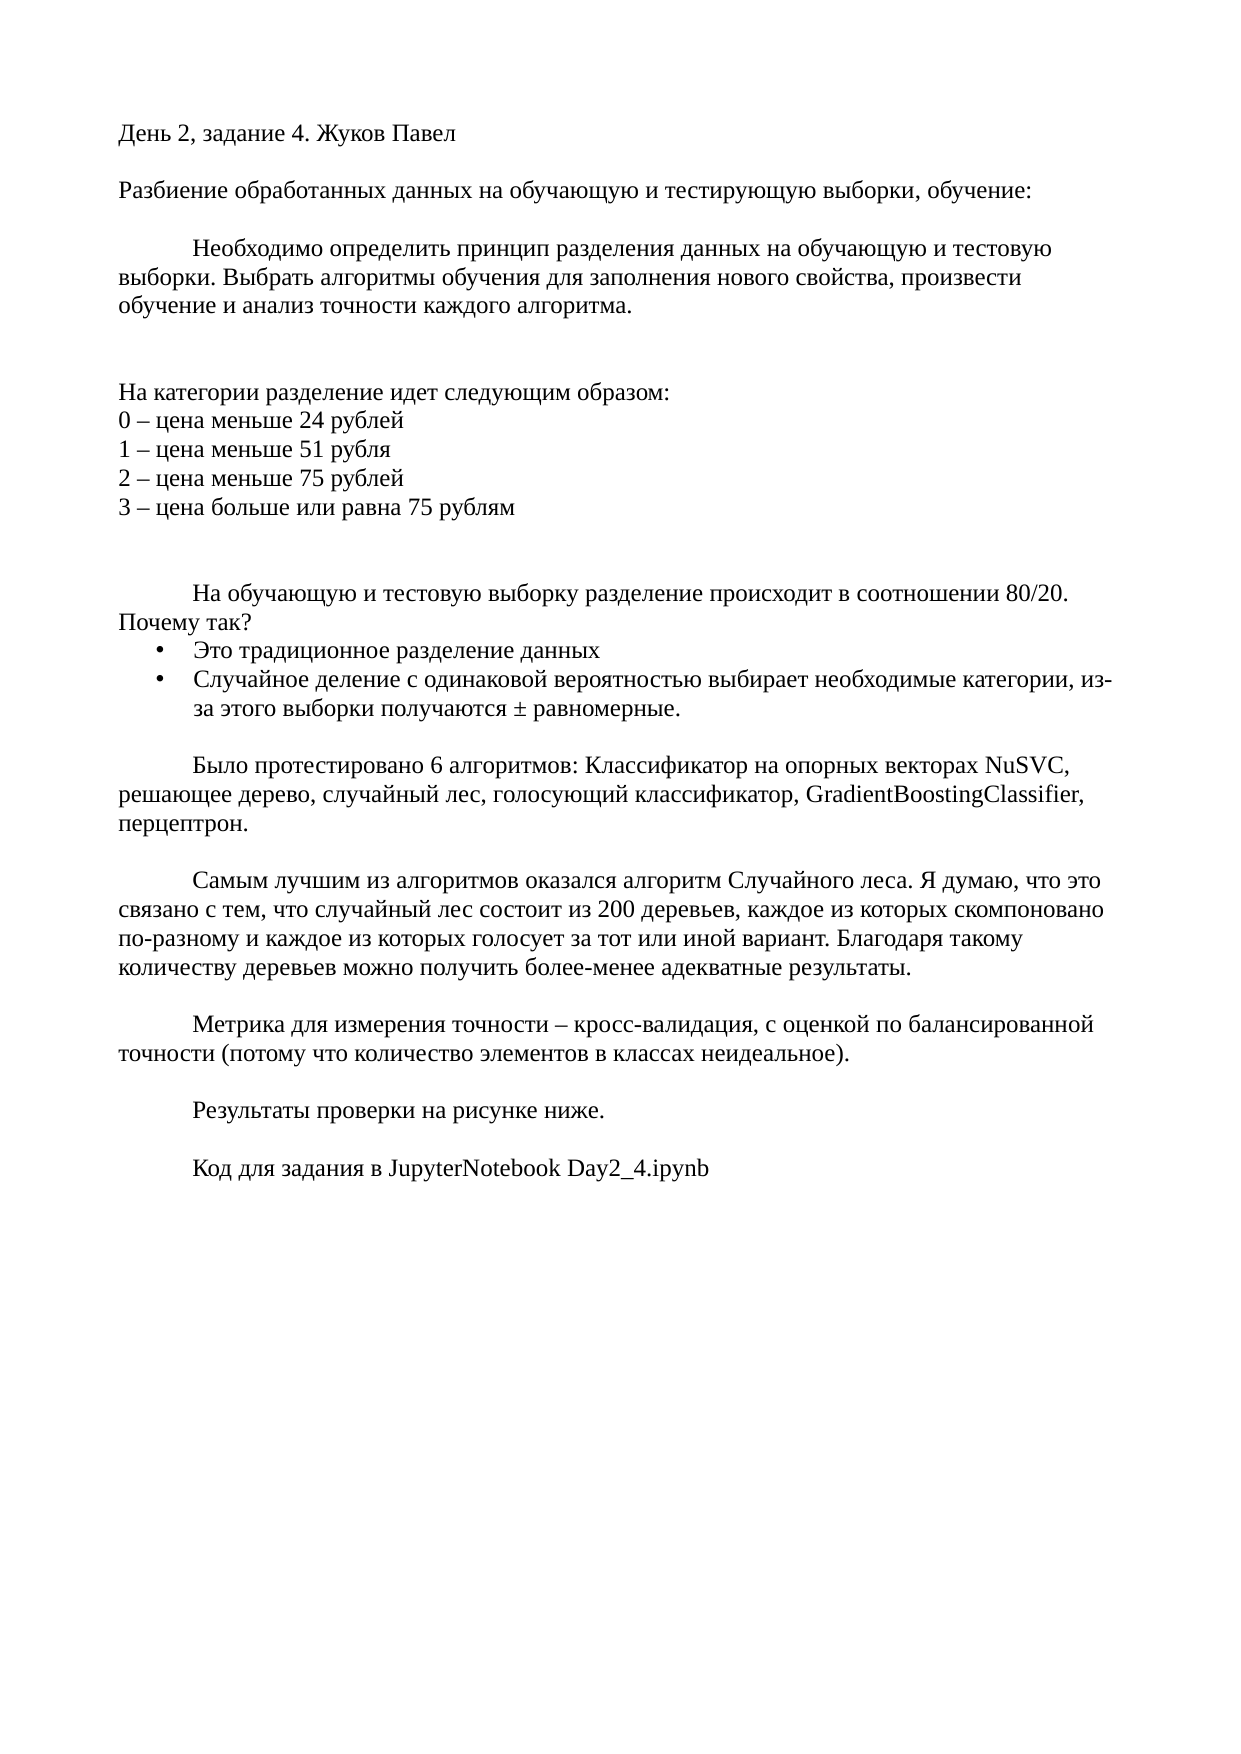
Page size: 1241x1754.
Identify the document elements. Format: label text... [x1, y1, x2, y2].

text На категории разделение идет следующим образом: [118, 377, 1122, 406]
list Случайное деление с одинаковой вероятностью выбирает необходимые категории, из-за этого выборки получаются ± равномерные. [156, 664, 1122, 722]
text Метрика для измерения точности – кросс-валидация, с оценкой по балансированной точности (потому что количество элементов в классах неидеальное). [118, 1009, 1122, 1067]
text 1 – цена меньше 51 рубля [118, 434, 1122, 463]
text На обучающую и тестовую выборку разделение происходит в соотношении 80/20. Почему так? [118, 578, 1122, 636]
text Необходимо определить принцип разделения данных на обучающую и тестовую выборки. Выбрать алгоритмы обучения для заполнения нового свойства, произвести обучение и анализ точности каждого алгоритма. [118, 233, 1122, 319]
text Было протестировано 6 алгоритмов: Классификатор на опорных векторах NuSVC, решающее дерево, случайный лес, голосующий классификатор, GradientBoostingClassifier, перцептрон. [118, 751, 1122, 837]
text 0 – цена меньше 24 рублей [118, 406, 1122, 434]
text День 2, задание 4. Жуков Павел [118, 118, 1122, 147]
list Это традиционное разделение данных [156, 636, 1122, 664]
text 2 – цена меньше 75 рублей [118, 463, 1122, 492]
text Код для задания в JupyterNotebook Day2_4.ipynb [118, 1153, 1122, 1182]
text Разбиение обработанных данных на обучающую и тестирующую выборки, обучение: [118, 176, 1122, 204]
text Самым лучшим из алгоритмов оказался алгоритм Случайного леса. Я думаю, что это связано с тем, что случайный лес состоит из 200 деревьев, каждое из которых скомпоновано по-разному и каждое из которых голосует за тот или иной вариант. Благодаря такому количеству деревьев можно получить более-менее адекватные результаты. [118, 866, 1122, 981]
text Результаты проверки на рисунке ниже. [118, 1096, 1122, 1124]
text 3 – цена больше или равна 75 рублям [118, 492, 1122, 521]
